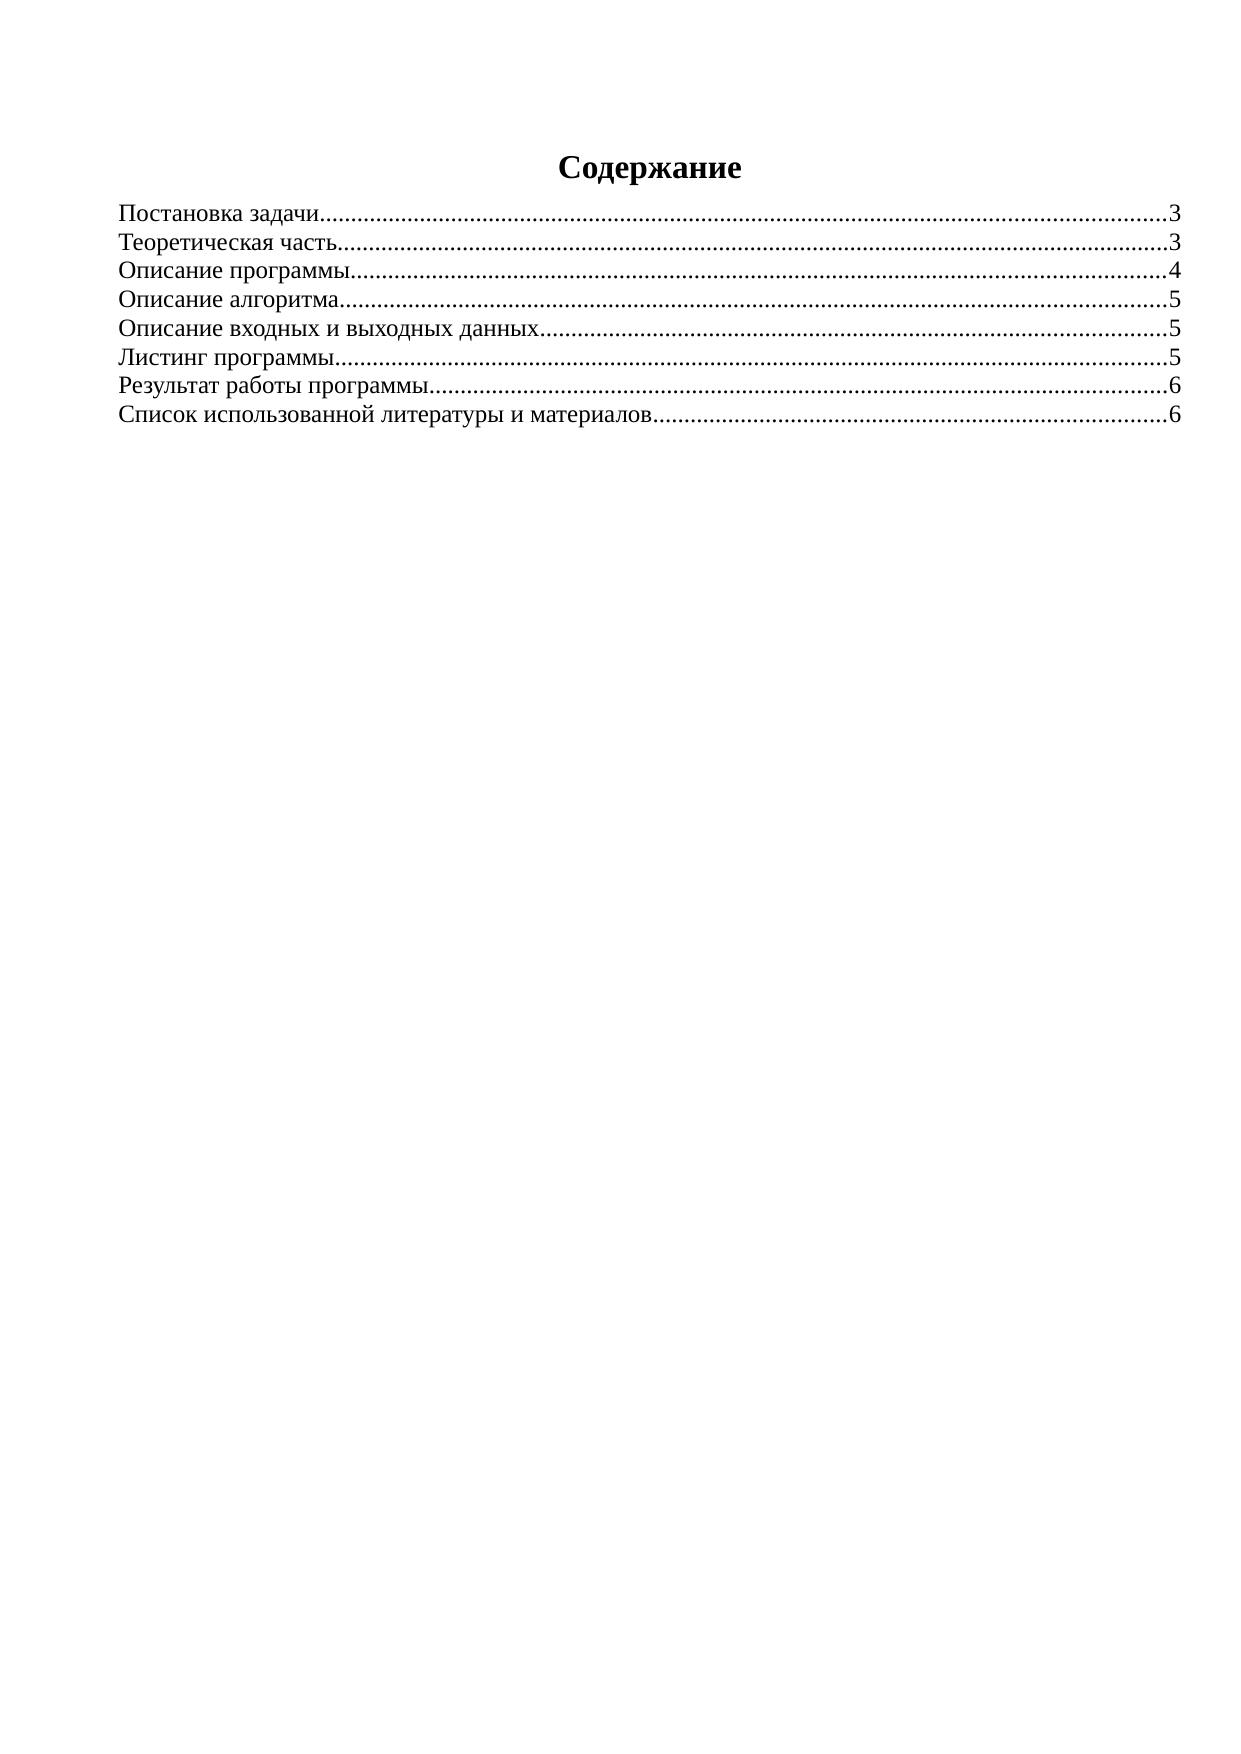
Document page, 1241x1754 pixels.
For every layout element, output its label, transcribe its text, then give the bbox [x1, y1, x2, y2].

text Постановка задачи 3 [118, 198, 1181, 227]
text Листинг программы 5 [118, 342, 1181, 370]
text Описание входных и выходных данных 5 [118, 313, 1181, 342]
text Описание алгоритма 5 [118, 284, 1181, 313]
text Описание программы 4 [118, 255, 1181, 284]
text Результат работы программы 6 [118, 370, 1181, 399]
subtitle Содержание [118, 147, 1181, 185]
text Список использованной литературы и материалов 6 [118, 399, 1181, 428]
text Теоретическая часть 3 [118, 227, 1181, 255]
